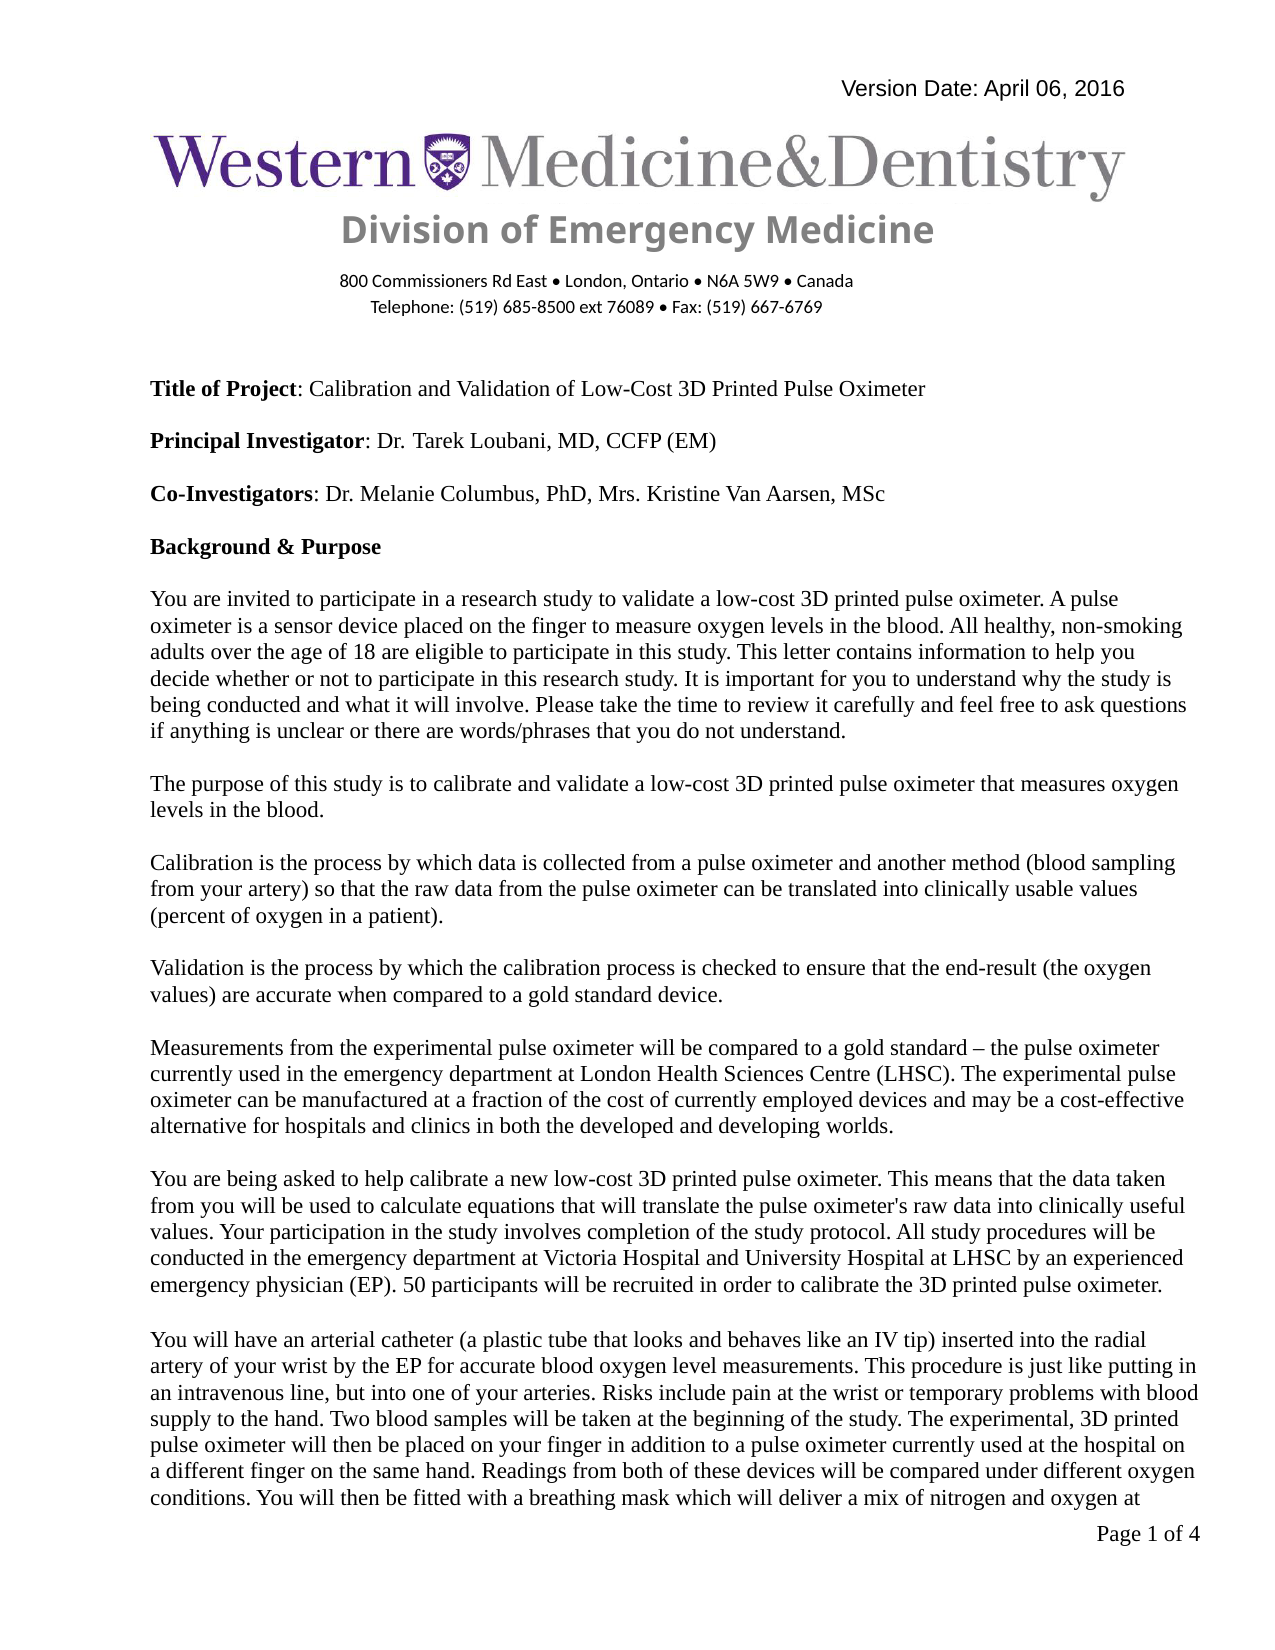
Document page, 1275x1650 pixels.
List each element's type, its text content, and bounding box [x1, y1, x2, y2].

text You are being asked to help calibrate a new low-cost 3D printed pulse oximeter. This means that the data taken from you will be used to calculate equations that will translate the pulse oximeter's raw data into clinically useful values. Your participation in the study involves completion of the study protocol. All study procedures will be conducted in the emergency department at Victoria Hospital and University Hospital at LHSC by an experienced emergency physician (EP). 50 participants will be recruited in order to calibrate the 3D printed pulse oximeter. [150, 1165, 1200, 1297]
text Division of Emergency Medicine [150, 204, 1125, 254]
text Measurements from the experimental pulse oximeter will be compared to a gold standard – the pulse oximeter currently used in the emergency department at London Health Sciences Centre (LHSC). The experimental pulse oximeter can be manufactured at a fraction of the cost of currently employed devices and may be a cost-effective alternative for hospitals and clinics in both the developed and developing worlds. [150, 1033, 1200, 1139]
text Calibration is the process by which data is collected from a pulse oximeter and another method (blood sampling from your artery) so that the raw data from the pulse oximeter can be translated into clinically usable values (percent of oxygen in a patient). [150, 849, 1200, 928]
text You will have an arterial catheter (a plastic tube that looks and behaves like an IV tip) inserted into the radial artery of your wrist by the EP for accurate blood oxygen level measurements. This procedure is just like putting in an intravenous line, but into one of your arteries. Risks include pain at the wrist or temporary problems with blood supply to the hand. Two blood samples will be taken at the beginning of the study. The experimental, 3D printed pulse oximeter will then be placed on your finger in addition to a pulse oximeter currently used at the hospital on a different finger on the same hand. Readings from both of these devices will be compared under different oxygen conditions. You will then be fitted with a breathing mask which will deliver a mix of nitrogen and oxygen at [150, 1326, 1200, 1510]
text Validation is the process by which the calibration process is checked to ensure that the end-result (the oxygen values) are accurate when compared to a gold standard device. [150, 954, 1200, 1007]
text Principal Investigator: Dr. Tarek Loubani, MD, CCFP (EM) [150, 427, 1200, 454]
text Co-Investigators: Dr. Melanie Columbus, PhD, Mrs. Kristine Van Aarsen, MSc [150, 480, 1200, 506]
text Title of Project: Calibration and Validation of Low-Cost 3D Printed Pulse Oximeter [150, 375, 1200, 401]
text You are invited to participate in a research study to validate a low-cost 3D printed pulse oximeter. A pulse oximeter is a sensor device placed on the finger to measure oxygen levels in the blood. All healthy, non-smoking adults over the age of 18 are eligible to participate in this study. This letter contains information to help you decide whether or not to participate in this research study. It is important for you to understand why the study is being conducted and what it will involve. Please take the time to review it carefully and feel free to ask questions if anything is unclear or there are words/phrases that you do not understand. [150, 586, 1200, 744]
text Background & Purpose [150, 533, 1200, 559]
text The purpose of this study is to calibrate and validate a low-cost 3D printed pulse oximeter that measures oxygen levels in the blood. [150, 770, 1200, 823]
